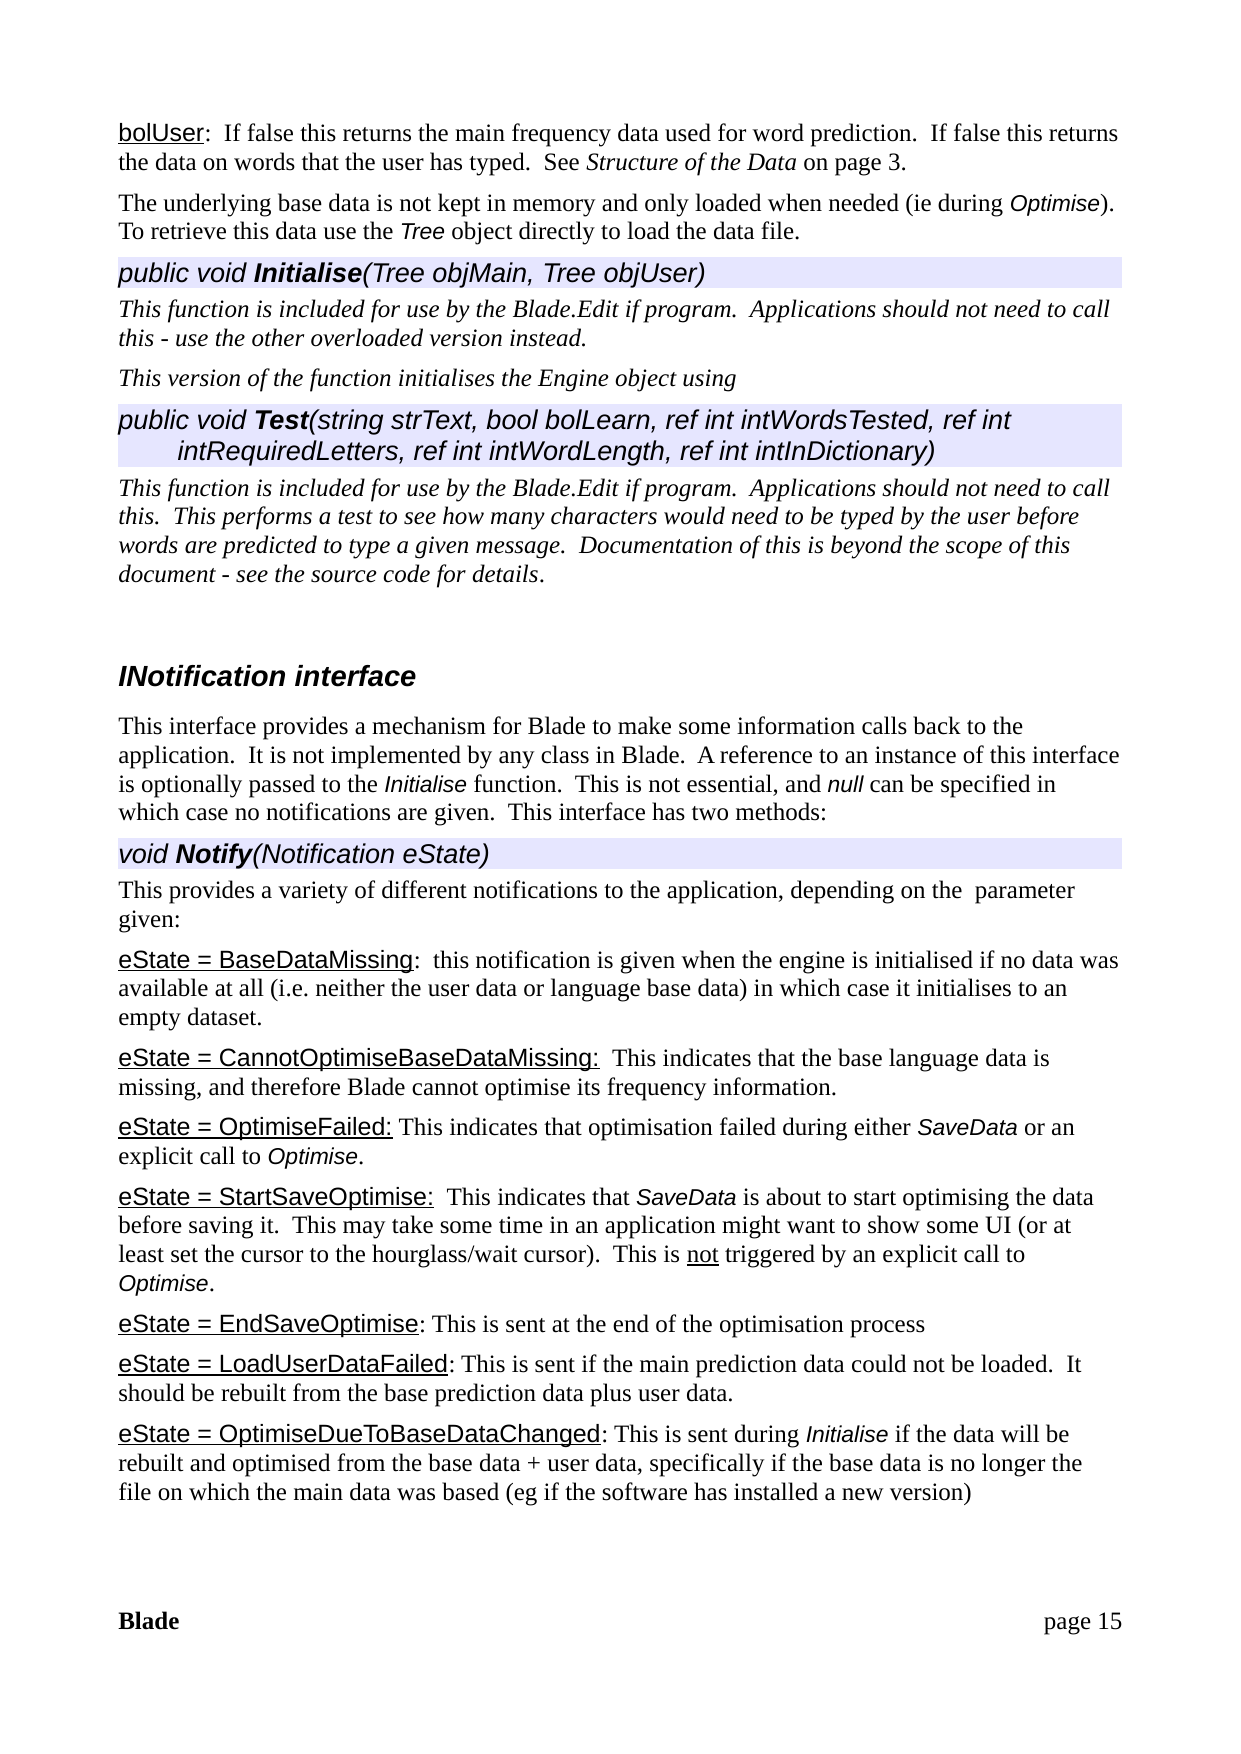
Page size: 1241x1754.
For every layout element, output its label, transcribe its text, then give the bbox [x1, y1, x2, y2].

text public void Initialise(Tree objMain, Tree objUser) [118, 257, 1122, 288]
text This function is included for use by the Blade.Edit if program. Applications should not need to call this - use the other overloaded version instead. [118, 294, 1122, 352]
text eState = OptimiseFailed: This indicates that optimisation failed during either SaveData or an explicit call to Optimise. [118, 1112, 1122, 1170]
text This interface provides a mechanism for Blade to make some information calls back to the application. It is not implemented by any class in Blade. A reference to an instance of this interface is optionally passed to the Initialise function. This is not essential, and null can be specified in which case no notifications are given. This interface has two methods: [118, 711, 1122, 826]
text void Notify(Notification eState) [118, 838, 1122, 869]
text eState = EndSaveOptimise: This is sent at the end of the optimisation process [118, 1309, 1122, 1338]
text The underlying base data is not kept in memory and only loaded when needed (ie during Optimise). To retrieve this data use the Tree object directly to load the data file. [118, 188, 1122, 245]
text This function is included for use by the Blade.Edit if program. Applications should not need to call this. This performs a test to see how many characters would need to be typed by the user before words are predicted to type a given message. Documentation of this is beyond the scope of this document - see the source code for details. [118, 473, 1122, 588]
text This provides a variety of different notifications to the application, depending on the parameter given: [118, 875, 1122, 933]
text eState = CannotOptimiseBaseDataMissing: This indicates that the base language data is missing, and therefore Blade cannot optimise its frequency information. [118, 1043, 1122, 1100]
subtitle INotification interface [118, 659, 1122, 693]
text bolUser: If false this returns the main frequency data used for word prediction. If false this returns the data on words that the user has typed. See Structure of the Data on page 3. [118, 118, 1122, 176]
text eState = LoadUserDataFailed: This is sent if the main prediction data could not be loaded. It should be rebuilt from the base prediction data plus user data. [118, 1349, 1122, 1407]
text eState = StartSaveOptimise: This indicates that SaveData is about to start optimising the data before saving it. This may take some time in an application might want to show some UI (or at least set the cursor to the hourglass/wait cursor). This is not triggered by an explicit call to Optimise. [118, 1182, 1122, 1297]
text eState = OptimiseDueToBaseDataChanged: This is sent during Initialise if the data will be rebuilt and optimised from the base data + user data, specifically if the base data is no longer the file on which the main data was based (eg if the software has installed a new version) [118, 1419, 1122, 1505]
text This version of the function initialises the Engine object using [118, 363, 1122, 392]
text eState = BaseDataMissing: this notification is given when the engine is initialised if no data was available at all (i.e. neither the user data or language base data) in which case it initialises to an empty dataset. [118, 944, 1122, 1031]
text public void Test(string strText, bool bolLearn, ref int intWordsTested, ref int intRequiredLetters, ref int intWordLength, ref int intInDictionary) [118, 404, 1122, 467]
